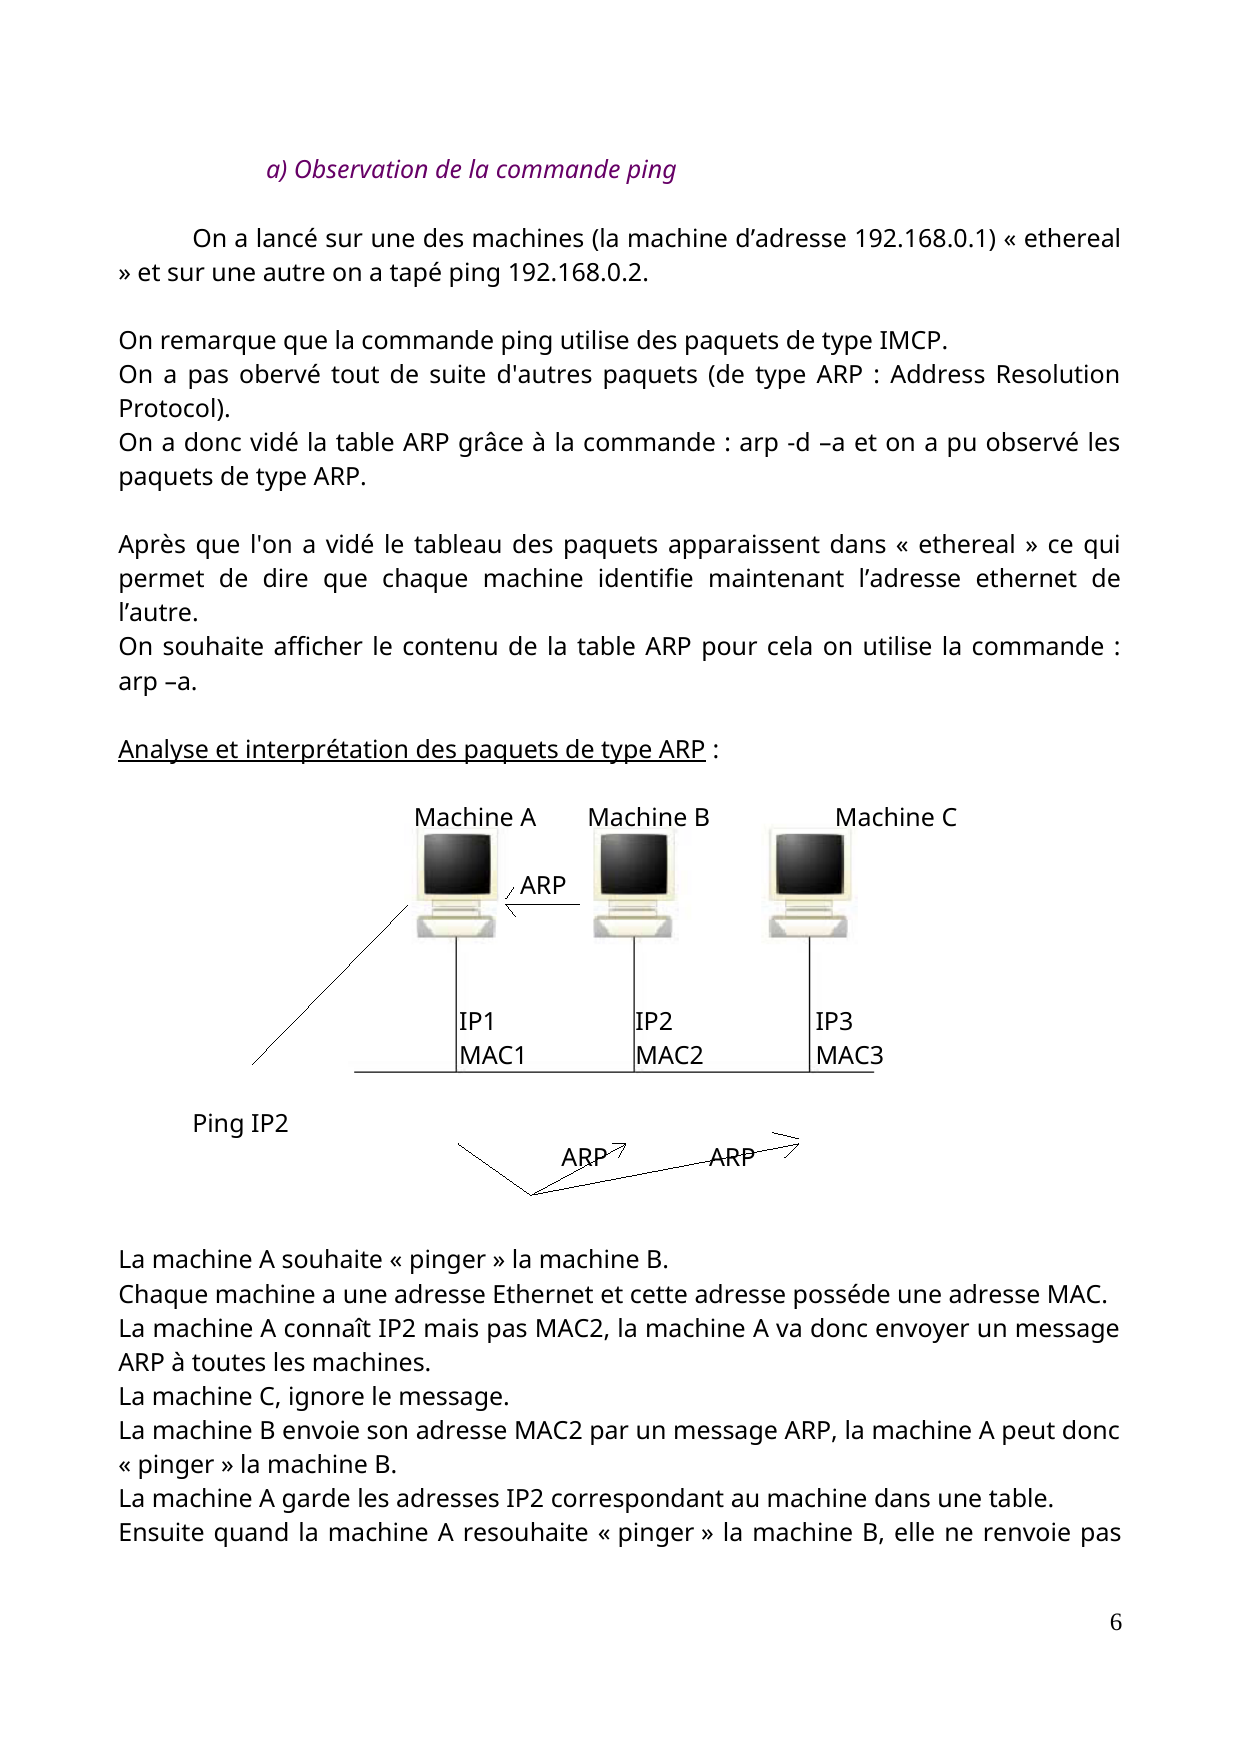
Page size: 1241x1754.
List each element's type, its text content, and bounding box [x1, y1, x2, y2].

text On a pas obervé tout de suite d'autres paquets (de type ARP : Address Resolution Protocol). [118, 357, 1122, 425]
text La machine A connaît IP2 mais pas MAC2, la machine A va donc envoyer un message ARP à toutes les machines. [118, 1310, 1122, 1378]
text IP1 IP2 IP3 [892, 1004, 1122, 1038]
text Machine A Machine B Machine C [892, 799, 1122, 833]
text Machine A Machine B Machine C [118, 799, 348, 833]
text La machine B envoie son adresse MAC2 par un message ARP, la machine A peut donc « pinger » la machine B. [118, 1412, 1122, 1481]
text Ensuite quand la machine A resouhaite « pinger » la machine B, elle ne renvoie pas [118, 1515, 1122, 1549]
text MAC1 MAC2 MAC3 [892, 1038, 1122, 1072]
text On a lancé sur une des machines (la machine d’adresse 192.168.0.1) « ethereal » et sur une autre on a tapé ping 192.168.0.2. [118, 220, 1122, 288]
text IP1 IP2 IP3 [118, 1004, 348, 1038]
text ARP [118, 867, 348, 902]
text ARP [892, 867, 1122, 902]
text Après que l'on a vidé le tableau des paquets apparaissent dans « ethereal » ce qui permet de dire que chaque machine identifie maintenant l’adresse ethernet de l’autre. [118, 527, 1122, 629]
text MAC1 MAC2 MAC3 [118, 1038, 348, 1072]
text a) Observation de la commande ping [118, 152, 1122, 186]
text La machine A garde les adresses IP2 correspondant au machine dans une table. [118, 1481, 1122, 1515]
text Ping IP2 [118, 1106, 1122, 1140]
text On remarque que la commande ping utilise des paquets de type IMCP. [118, 322, 1122, 357]
text La machine A souhaite « pinger » la machine B. [118, 1242, 1122, 1276]
text ARP ARP [118, 1140, 1122, 1174]
text Analyse et interprétation des paquets de type ARP : [118, 731, 1122, 765]
text Chaque machine a une adresse Ethernet et cette adresse posséde une adresse MAC. [118, 1276, 1122, 1310]
text On a donc vidé la table ARP grâce à la commande : arp ‐d –a et on a pu observé les paquets de type ARP. [118, 425, 1122, 493]
text La machine C, ignore le message. [118, 1378, 1122, 1412]
text On souhaite afficher le contenu de la table ARP pour cela on utilise la commande : arp –a. [118, 629, 1122, 697]
